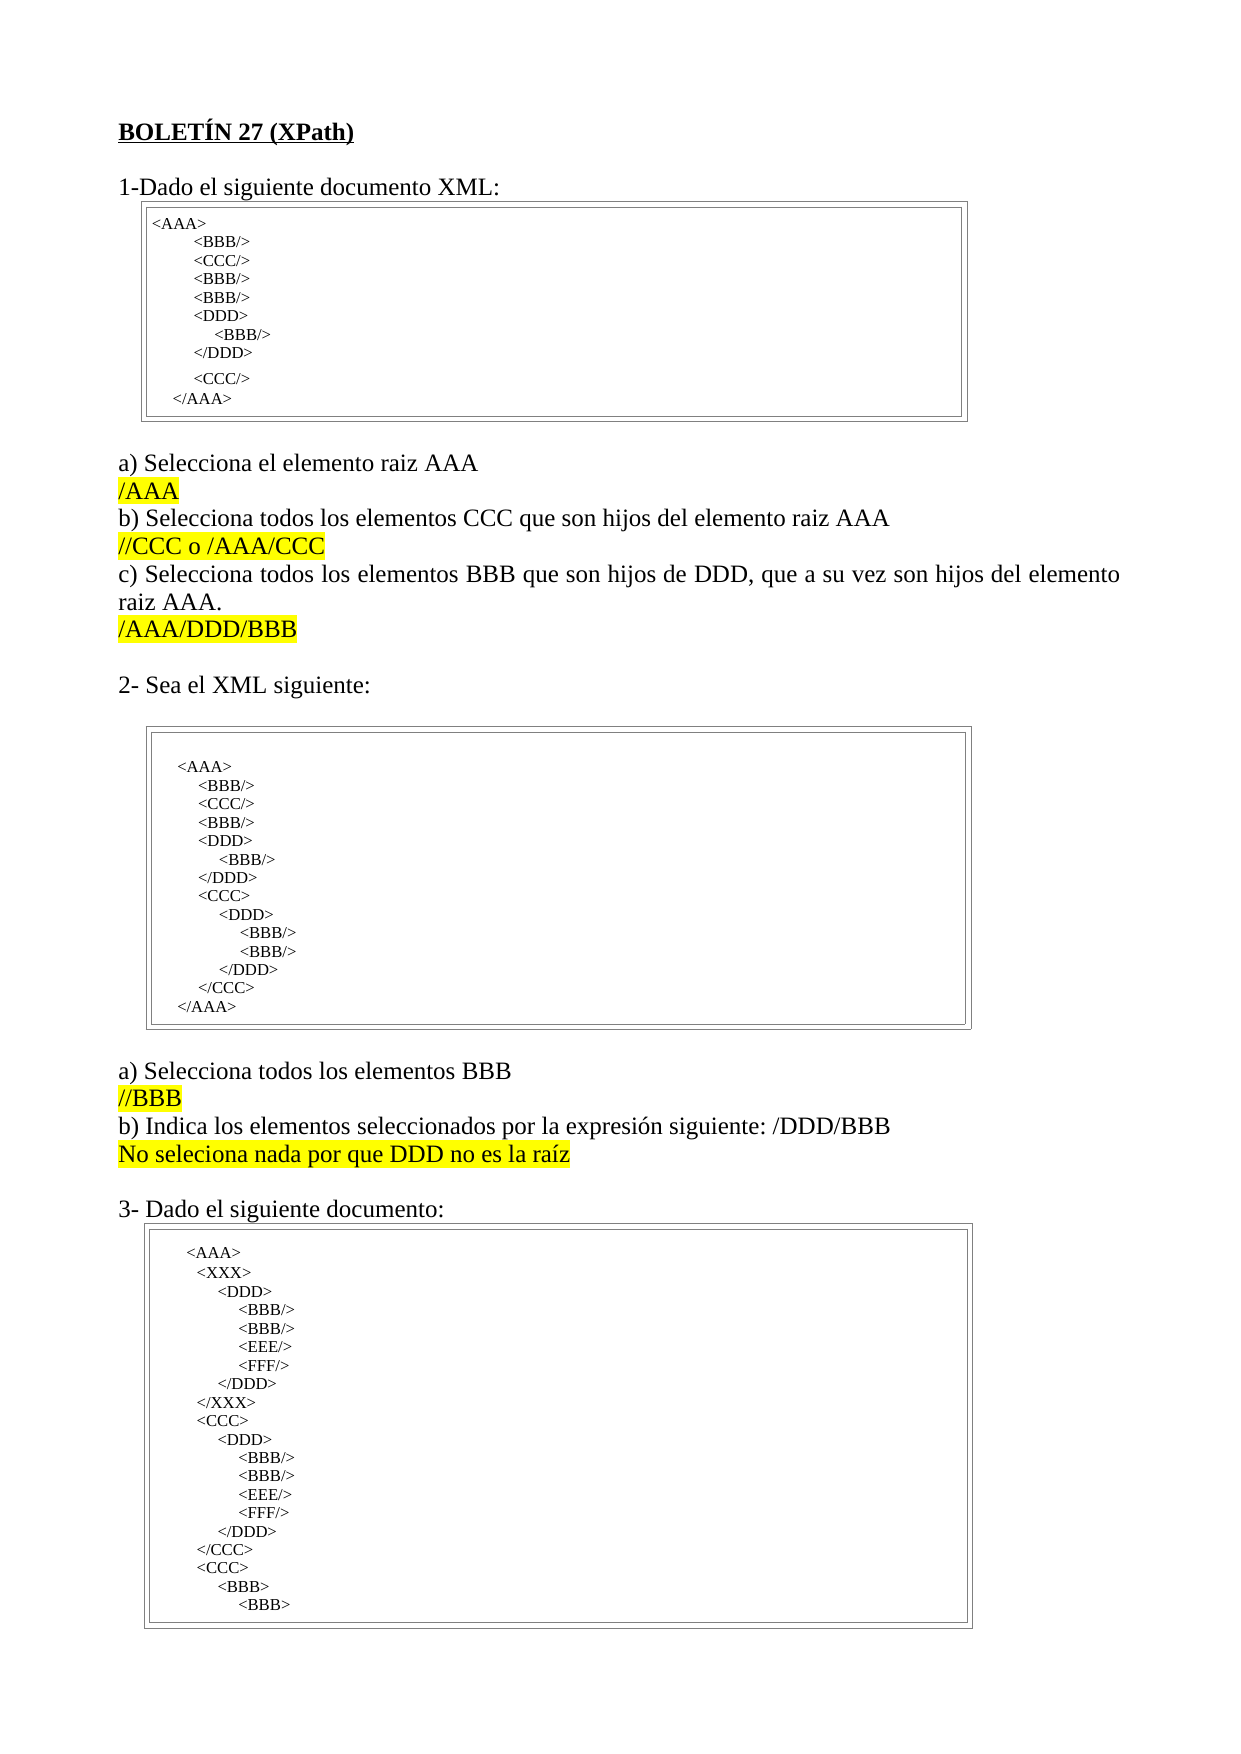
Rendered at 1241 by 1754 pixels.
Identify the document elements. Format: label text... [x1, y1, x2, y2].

text //CCC o /AAA/CCC [118, 532, 1122, 560]
table_header <AAA> <BBB/> <CCC/> <BBB/> <DDD> <BBB/> </DDD> <CCC> <DDD> <BBB/> <BBB/> </DDD> </CCC> </AAA> [149, 727, 968, 1024]
text a) Selecciona todos los elementos BBB [118, 1057, 1122, 1084]
text 1-Dado el siguiente documento XML: [118, 173, 1122, 201]
text a) Selecciona el elemento raiz AAA [118, 449, 1122, 477]
text b) Selecciona todos los elementos CCC que son hijos del elemento raiz AAA [118, 504, 1122, 532]
text 2- Sea el XML siguiente: [118, 671, 1122, 698]
text //BBB [118, 1084, 1122, 1112]
text BOLETÍN 27 (XPath) [118, 118, 1122, 146]
table_header <AAA> <XXX> <DDD> <BBB/> <BBB/> <EEE/> <FFF/> </DDD> </XXX> <CCC> <DDD> <BBB/> <BBB/> <EEE/> <FFF/> </DDD> </CCC> <CCC> <BBB> <BBB> [147, 1224, 970, 1622]
text /AAA [118, 477, 1122, 504]
text 3- Dado el siguiente documento: [118, 1195, 1122, 1223]
text b) Indica los elementos seleccionados por la expresión siguiente: /DDD/BBB [118, 1112, 1122, 1140]
text c) Selecciona todos los elementos BBB que son hijos de DDD, que a su vez son hijos del elemento raiz AAA. [118, 560, 1122, 615]
table_header <AAA> <BBB/> <CCC/> <BBB/> <BBB/> <DDD> <BBB/> </DDD> <CCC/> </AAA> [144, 202, 964, 416]
text /AAA/DDD/BBB [118, 615, 1122, 643]
text No seleciona nada por que DDD no es la raíz [118, 1140, 1122, 1168]
